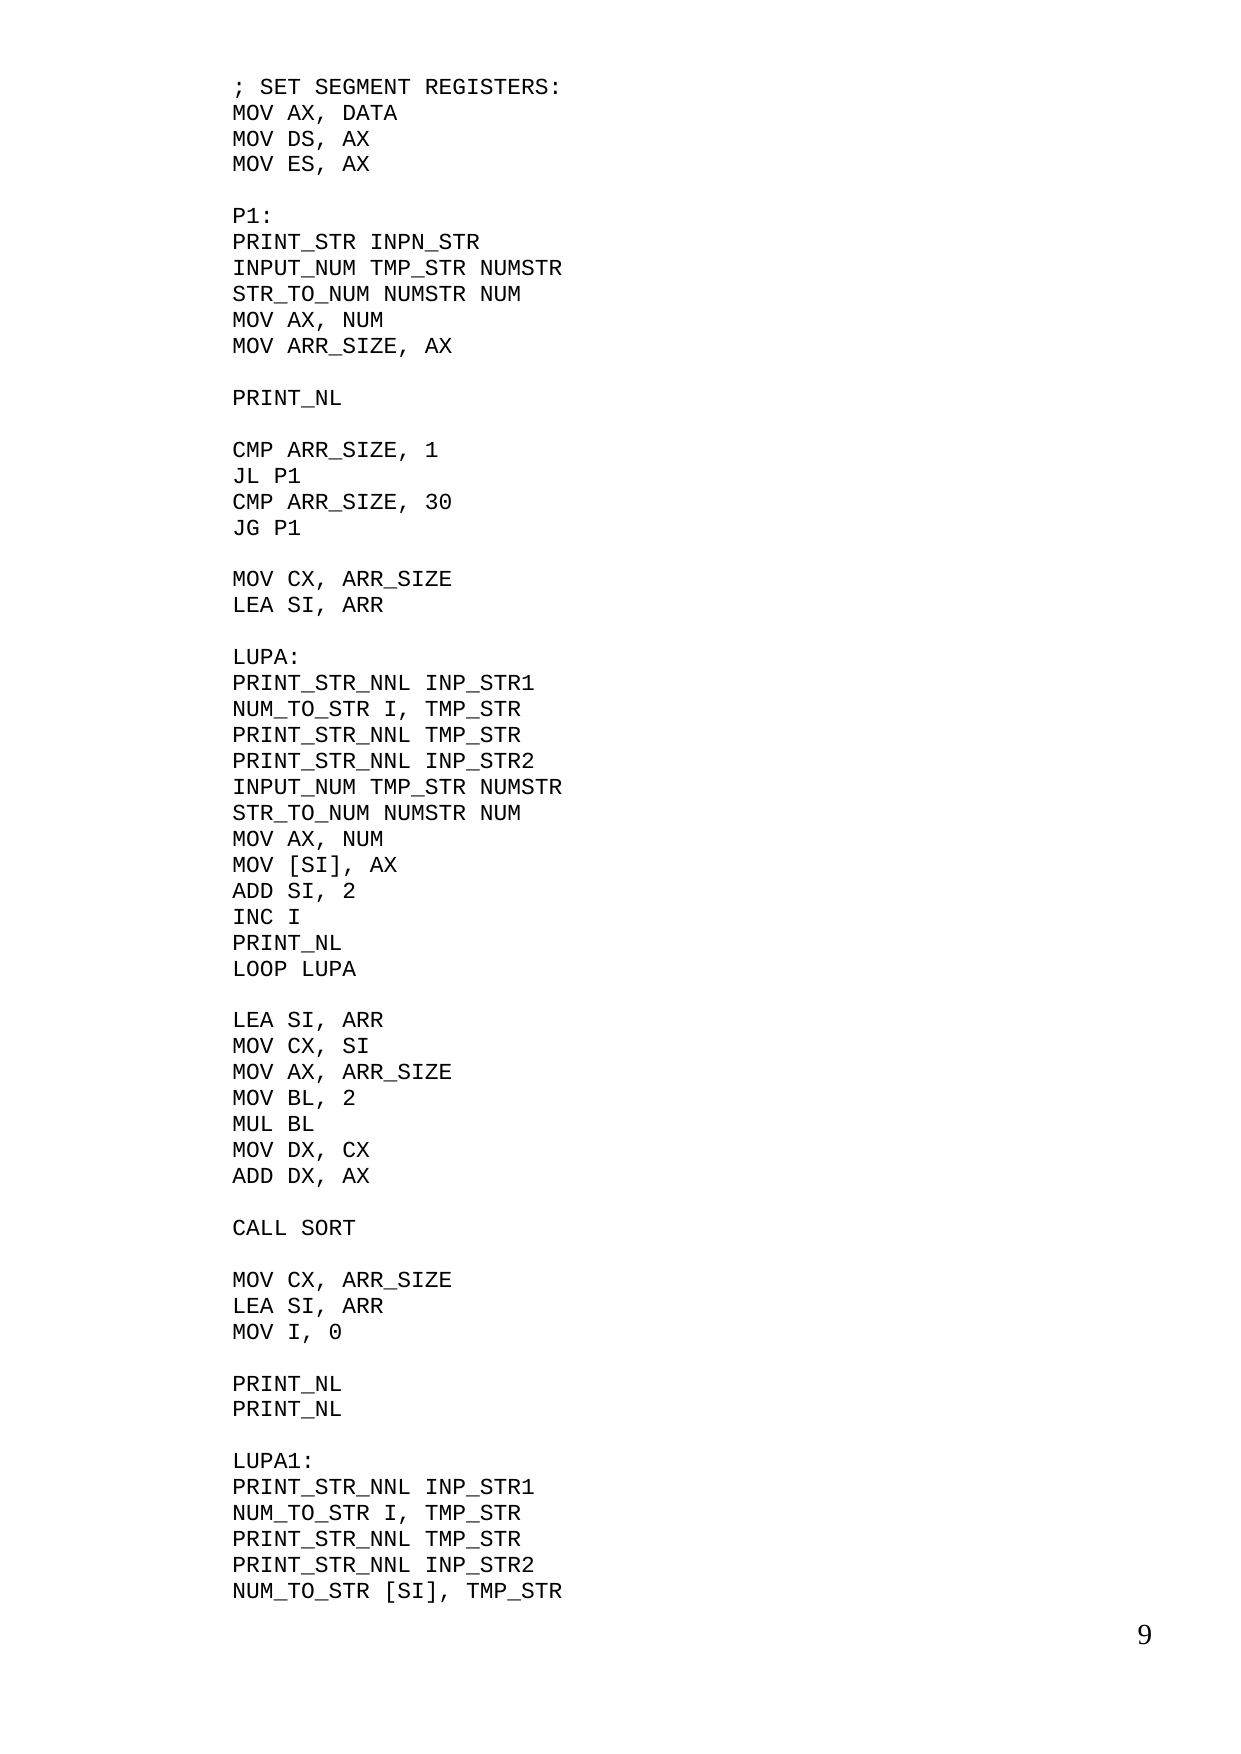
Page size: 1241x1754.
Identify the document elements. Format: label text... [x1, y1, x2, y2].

text MOV I, 0 [177, 1320, 1152, 1346]
text MOV CX, ARR_SIZE [177, 1268, 1152, 1294]
text INPUT_NUM TMP_STR NUMSTR [177, 775, 1152, 801]
text INC I [177, 905, 1152, 931]
text LEA SI, ARR [177, 594, 1152, 620]
text MOV ES, AX [177, 153, 1152, 179]
text LOOP LUPA [177, 957, 1152, 983]
text PRINT_STR_NNL INP_STR1 [177, 672, 1152, 697]
text JL P1 [177, 464, 1152, 490]
text PRINT_NL [177, 386, 1152, 412]
text CMP ARR_SIZE, 1 [177, 438, 1152, 464]
text NUM_TO_STR [SI], TMP_STR [177, 1579, 1152, 1605]
text ; SET SEGMENT REGISTERS: [177, 75, 1152, 101]
text PRINT_NL [177, 1372, 1152, 1398]
text PRINT_STR_NNL INP_STR2 [177, 1553, 1152, 1579]
text PRINT_NL [177, 1398, 1152, 1424]
text PRINT_STR_NNL INP_STR2 [177, 749, 1152, 775]
text LEA SI, ARR [177, 1009, 1152, 1035]
text MOV CX, SI [177, 1035, 1152, 1061]
text PRINT_STR INPN_STR [177, 231, 1152, 257]
text CMP ARR_SIZE, 30 [177, 490, 1152, 516]
text MOV DS, AX [177, 127, 1152, 153]
text LUPA1: [177, 1450, 1152, 1476]
text LEA SI, ARR [177, 1294, 1152, 1320]
text MOV BL, 2 [177, 1087, 1152, 1112]
text NUM_TO_STR I, TMP_STR [177, 697, 1152, 723]
text MUL BL [177, 1112, 1152, 1138]
text MOV AX, NUM [177, 827, 1152, 853]
text STR_TO_NUM NUMSTR NUM [177, 801, 1152, 827]
text PRINT_STR_NNL TMP_STR [177, 1527, 1152, 1553]
text MOV [SI], AX [177, 853, 1152, 879]
text MOV AX, NUM [177, 308, 1152, 334]
text MOV AX, DATA [177, 101, 1152, 127]
text CALL SORT [177, 1216, 1152, 1242]
text LUPA: [177, 646, 1152, 672]
text STR_TO_NUM NUMSTR NUM [177, 282, 1152, 308]
text MOV CX, ARR_SIZE [177, 568, 1152, 594]
text MOV ARR_SIZE, AX [177, 334, 1152, 360]
text ADD SI, 2 [177, 879, 1152, 905]
text INPUT_NUM TMP_STR NUMSTR [177, 257, 1152, 282]
text MOV AX, ARR_SIZE [177, 1061, 1152, 1087]
text P1: [177, 205, 1152, 231]
text MOV DX, CX [177, 1138, 1152, 1164]
text JG P1 [177, 516, 1152, 542]
text NUM_TO_STR I, TMP_STR [177, 1502, 1152, 1527]
text PRINT_NL [177, 931, 1152, 957]
text ADD DX, AX [177, 1164, 1152, 1190]
text PRINT_STR_NNL INP_STR1 [177, 1476, 1152, 1502]
text PRINT_STR_NNL TMP_STR [177, 723, 1152, 749]
